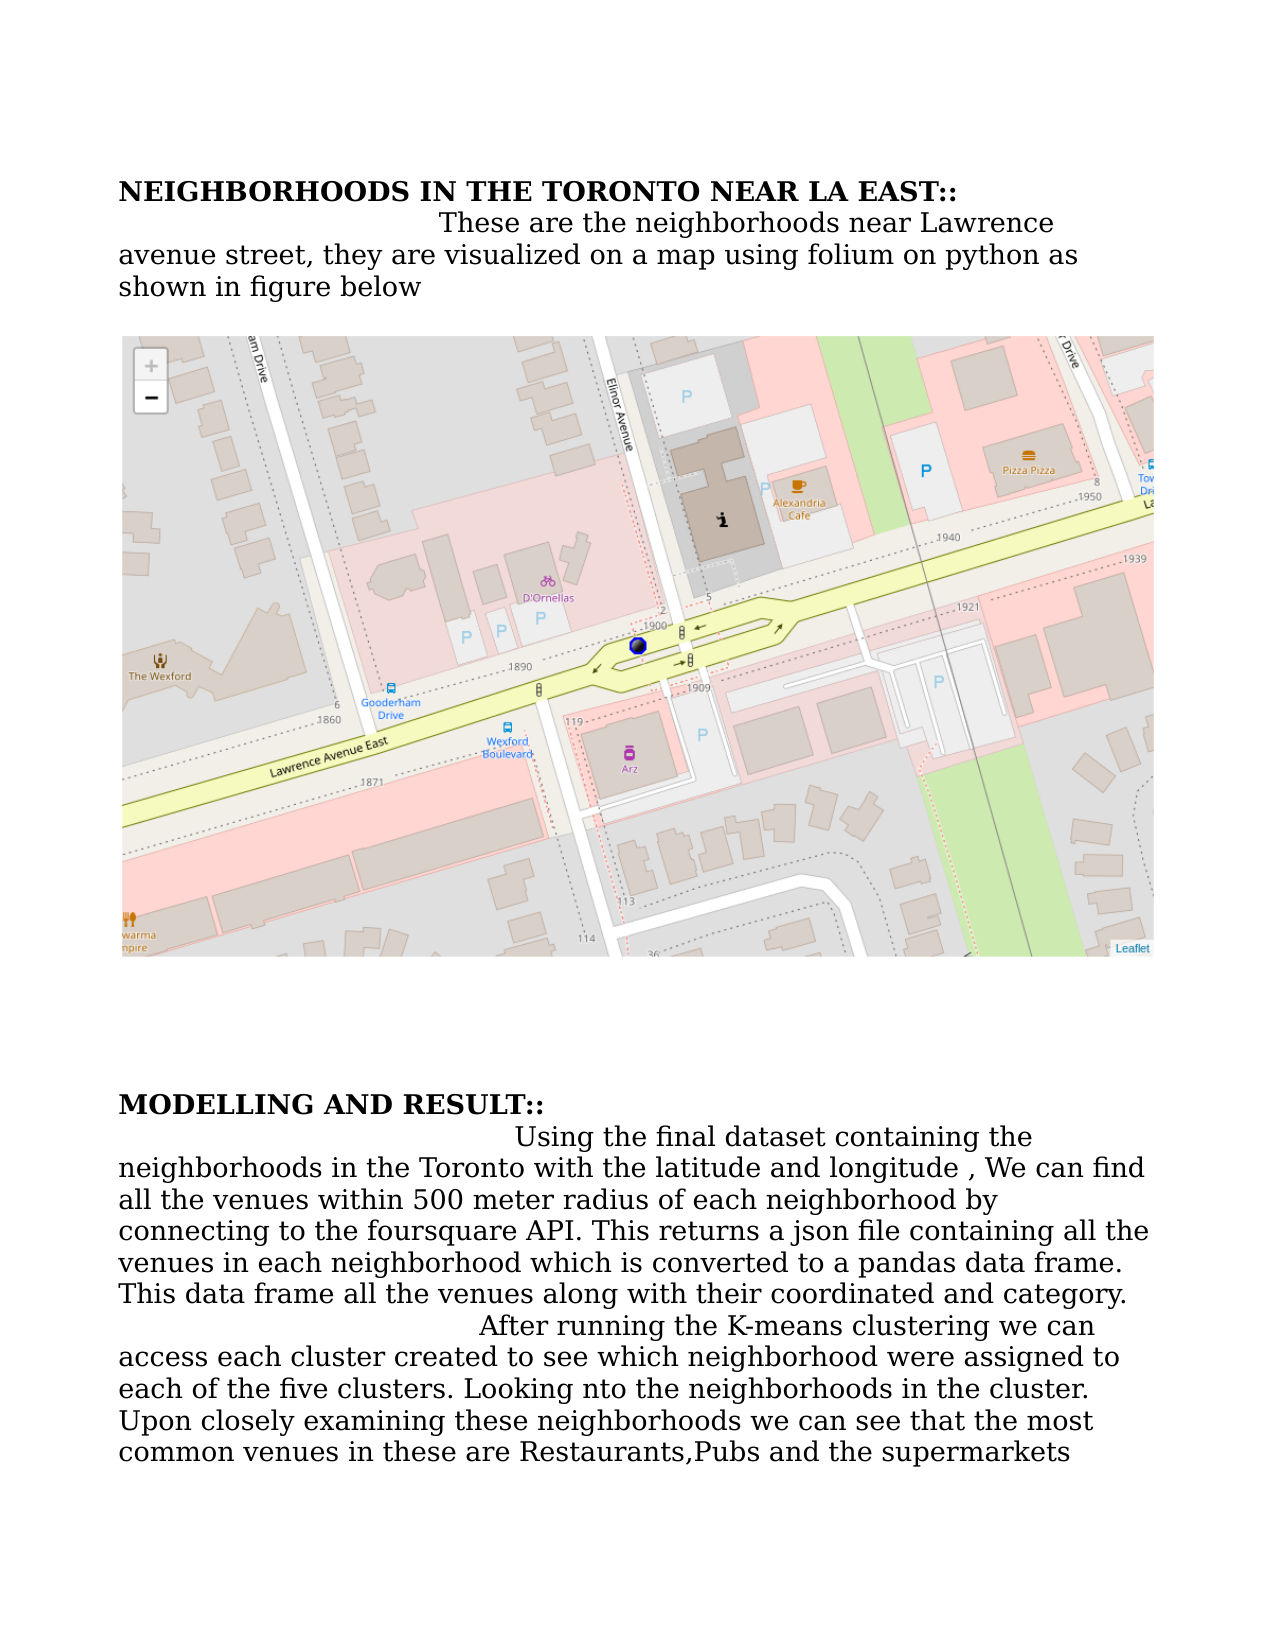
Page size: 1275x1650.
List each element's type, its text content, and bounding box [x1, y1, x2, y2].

text NEIGHBORHOODS IN THE TORONTO NEAR LA EAST:: [118, 176, 1157, 207]
text MODELLING AND RESULT:: [118, 1089, 1157, 1121]
text These are the neighborhoods near Lawrence avenue street, they are visualized on a map using folium on python as shown in figure below [118, 207, 1157, 302]
picture [118, 334, 1157, 962]
text Using the final dataset containing the neighborhoods in the Toronto with the latitude and longitude , We can find all the venues within 500 meter radius of each neighborhood by connecting to the foursquare API. This returns a json file containing all the venues in each neighborhood which is converted to a pandas data frame. This data frame all the venues along with their coordinated and category. [118, 1121, 1157, 1310]
text After running the K-means clustering we can access each cluster created to see which neighborhood were assigned to each of the five clusters. Looking nto the neighborhoods in the cluster. Upon closely examining these neighborhoods we can see that the most common venues in these are Restaurants,Pubs and the supermarkets [118, 1310, 1157, 1468]
